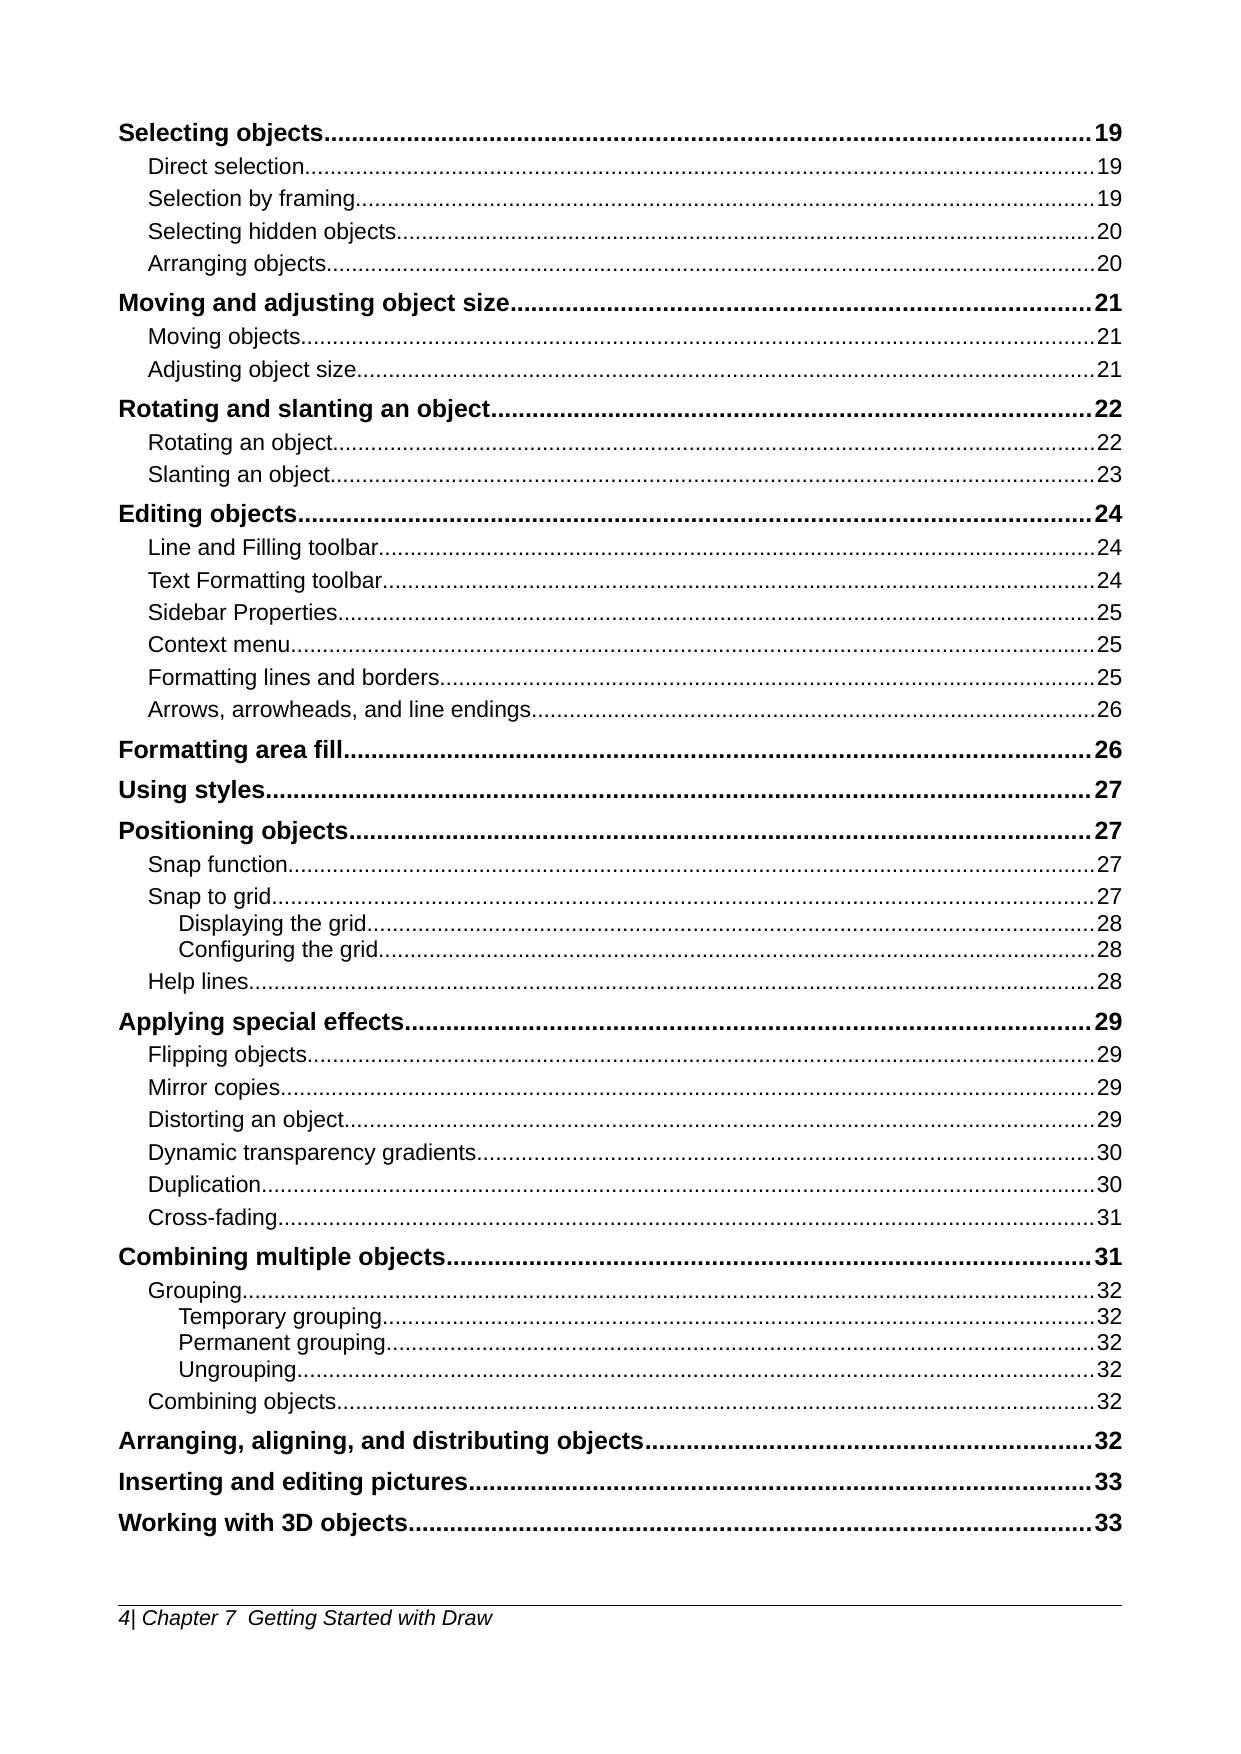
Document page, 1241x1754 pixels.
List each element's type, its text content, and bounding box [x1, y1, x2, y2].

text Selecting objects 19 [118, 118, 1122, 147]
text Working with 3D objects 33 [118, 1508, 1122, 1537]
text Moving and adjusting object size 21 [118, 288, 1122, 317]
text Help lines 28 [148, 968, 1122, 995]
text Grouping 32 [148, 1277, 1122, 1303]
text Snap function 27 [148, 851, 1122, 877]
text Formatting area fill 26 [118, 734, 1122, 763]
text Duplication 30 [148, 1171, 1122, 1197]
text Rotating and slanting an object 22 [118, 394, 1122, 423]
text Mirror copies 29 [148, 1074, 1122, 1100]
text Permanent grouping 32 [178, 1329, 1122, 1356]
text Cross-fading 31 [148, 1203, 1122, 1230]
text Text Formatting toolbar 24 [148, 567, 1122, 593]
text Displaying the grid 28 [178, 909, 1122, 936]
text Selection by framing 19 [148, 185, 1122, 212]
text Moving objects 21 [148, 323, 1122, 349]
text Using styles 27 [118, 775, 1122, 804]
text Temporary grouping 32 [178, 1303, 1122, 1329]
text Ungrouping 32 [178, 1356, 1122, 1382]
text Adjusting object size 21 [148, 356, 1122, 382]
text Slanting an object 23 [148, 461, 1122, 487]
text Flipping objects 29 [148, 1041, 1122, 1068]
text Arrows, arrowheads, and line endings 26 [148, 696, 1122, 723]
text Rotating an object 22 [148, 429, 1122, 455]
text Dynamic transparency gradients 30 [148, 1139, 1122, 1165]
text Line and Filling toolbar 24 [148, 534, 1122, 561]
text Inserting and editing pictures 33 [118, 1467, 1122, 1496]
text Configuring the grid 28 [178, 936, 1122, 962]
text Sidebar Properties 25 [148, 599, 1122, 625]
text Formatting lines and borders 25 [148, 664, 1122, 690]
text Applying special effects 29 [118, 1007, 1122, 1035]
text Context menu 25 [148, 631, 1122, 658]
text Positioning objects 27 [118, 816, 1122, 845]
text Arranging, aligning, and distributing objects 32 [118, 1426, 1122, 1455]
text Editing objects 24 [118, 499, 1122, 528]
text Distorting an object 29 [148, 1106, 1122, 1133]
text Direct selection 19 [148, 153, 1122, 179]
text Snap to grid 27 [148, 883, 1122, 909]
text Combining multiple objects 31 [118, 1242, 1122, 1271]
text Arranging objects 20 [148, 250, 1122, 276]
text Combining objects 32 [148, 1388, 1122, 1414]
text Selecting hidden objects 20 [148, 218, 1122, 244]
